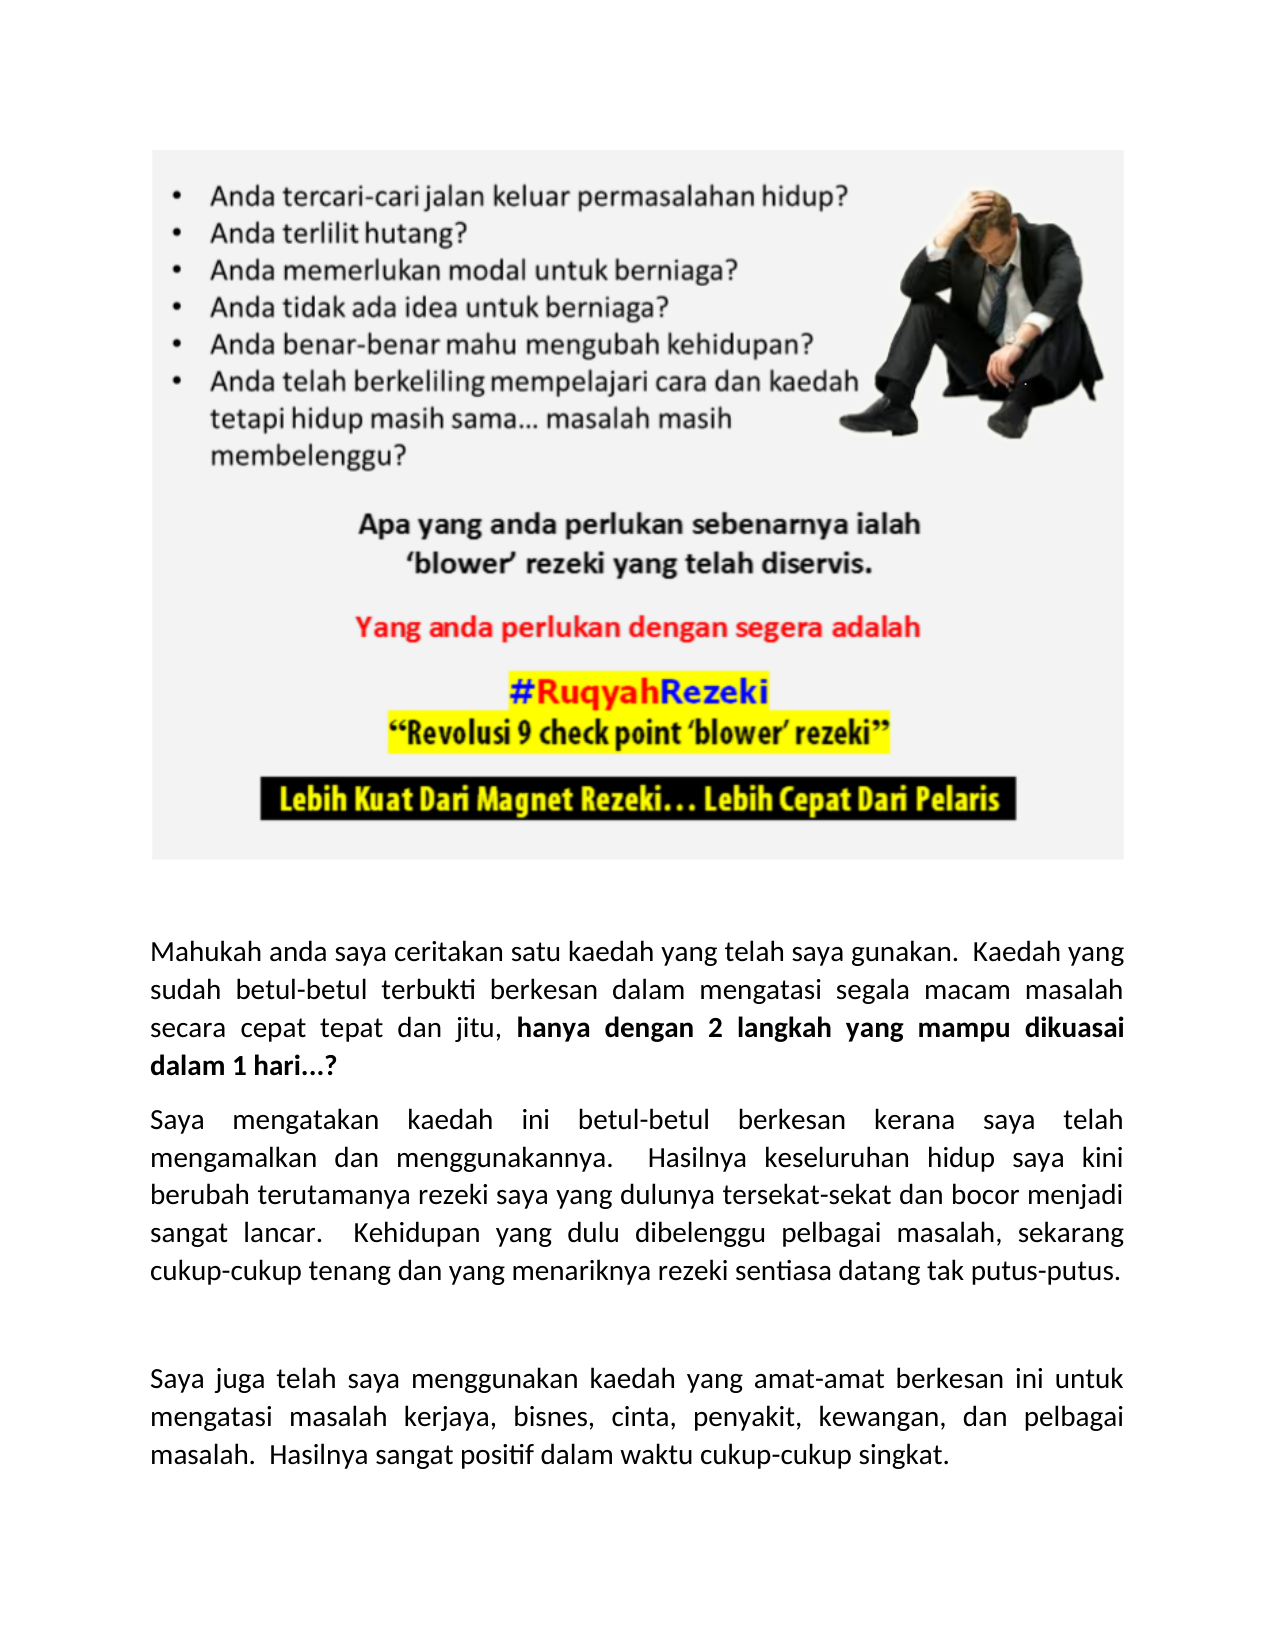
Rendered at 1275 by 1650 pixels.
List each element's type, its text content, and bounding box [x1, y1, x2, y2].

text Saya juga telah saya menggunakan kaedah yang amat-amat berkesan ini untuk mengatasi masalah kerjaya, bisnes, cinta, penyakit, kewangan, dan pelbagai masalah. Hasilnya sangat positif dalam waktu cukup-cukup singkat. [150, 1361, 1125, 1472]
text Mahukah anda saya ceritakan satu kaedah yang telah saya gunakan. Kaedah yang sudah betul-betul terbukti berkesan dalam mengatasi segala macam masalah secara cepat tepat dan jitu, hanya dengan 2 langkah yang mampu dikuasai dalam 1 hari...? [150, 933, 1125, 1082]
text Saya mengatakan kaedah ini betul-betul berkesan kerana saya telah mengamalkan dan menggunakannya. Hasilnya keseluruhan hidup saya kini berubah terutamanya rezeki saya yang dulunya tersekat-sekat dan bocor menjadi sangat lancar. Kehidupan yang dulu dibelenggu pelbagai masalah, sekarang cukup-cukup tenang dan yang menariknya rezeki sentiasa datang tak putus-putus. [150, 1101, 1125, 1287]
